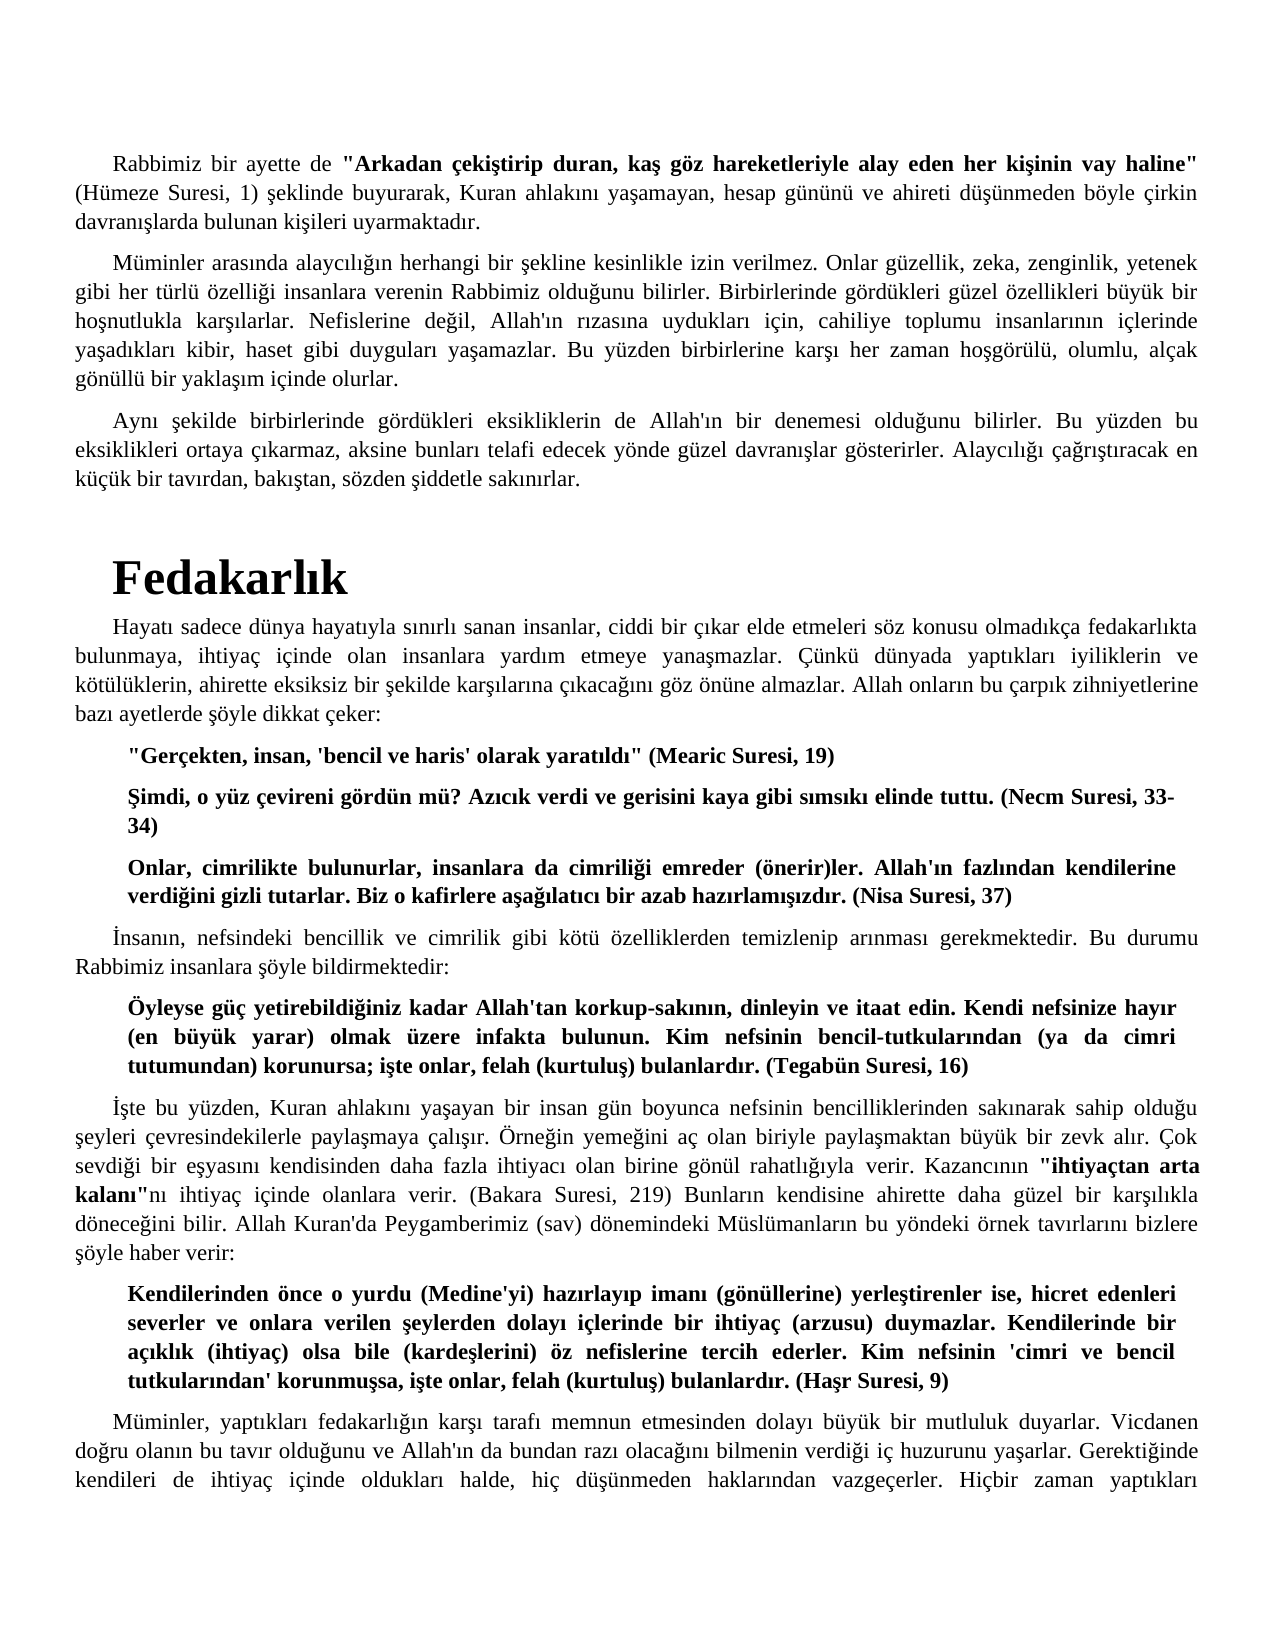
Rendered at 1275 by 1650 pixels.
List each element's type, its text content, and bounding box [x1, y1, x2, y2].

text İşte bu yüzden, Kuran ahlakını yaşayan bir insan gün boyunca nefsinin bencilliklerinden sakınarak sahip olduğu şeyleri çevresindekilerle paylaşmaya çalışır. Örneğin yemeğini aç olan biriyle paylaşmaktan büyük bir zevk alır. Çok sevdiği bir eşyasını kendisinden daha fazla ihtiyacı olan birine gönül rahatlığıyla verir. Kazancının "ihtiyaçtan arta kalanı"nı ihtiyaç içinde olanlara verir. (Bakara Suresi, 219) Bunların kendisine ahirette daha güzel bir karşılıkla döneceğini bilir. Allah Kuran'da Peygamberimiz (sav) dönemindeki Müslümanların bu yöndeki örnek tavırlarını bizlere şöyle haber verir: [75, 1094, 1200, 1265]
text İnsanın, nefsindeki bencillik ve cimrilik gibi kötü özelliklerden temizlenip arınması gerekmektedir. Bu durumu Rabbimiz insanlara şöyle bildirmektedir: [75, 924, 1200, 979]
subtitle Fedakarlık [112, 547, 1200, 605]
text "Gerçekten, insan, 'bencil ve haris' olarak yaratıldı" (Mearic Suresi, 19) [127, 742, 1177, 768]
text Kendilerinden önce o yurdu (Medine'yi) hazırlayıp imanı (gönüllerine) yerleştirenler ise, hicret edenleri severler ve onlara verilen şeylerden dolayı içlerinde bir ihtiyaç (arzusu) duymazlar. Kendilerinde bir açıklık (ihtiyaç) olsa bile (kardeşlerini) öz nefislerine tercih ederler. Kim nefsinin 'cimri ve bencil tutkularından' korunmuşsa, işte onlar, felah (kurtuluş) bulanlardır. (Haşr Suresi, 9) [127, 1280, 1177, 1393]
text Müminler arasında alaycılığın herhangi bir şekline kesinlikle izin verilmez. Onlar güzellik, zeka, zenginlik, yetenek gibi her türlü özelliği insanlara verenin Rabbimiz olduğunu bilirler. Birbirlerinde gördükleri güzel özellikleri büyük bir hoşnutlukla karşılarlar. Nefislerine değil, Allah'ın rızasına uydukları için, cahiliye toplumu insanlarının içlerinde yaşadıkları kibir, haset gibi duyguları yaşamazlar. Bu yüzden birbirlerine karşı her zaman hoşgörülü, olumlu, alçak gönüllü bir yaklaşım içinde olurlar. [75, 249, 1200, 392]
text Müminler, yaptıkları fedakarlığın karşı tarafı memnun etmesinden dolayı büyük bir mutluluk duyarlar. Vicdanen doğru olanın bu tavır olduğunu ve Allah'ın da bundan razı olacağını bilmenin verdiği iç huzurunu yaşarlar. Gerektiğinde kendileri de ihtiyaç içinde oldukları halde, hiç düşünmeden haklarından vazgeçerler. Hiçbir zaman yaptıkları [75, 1408, 1200, 1493]
text Rabbimiz bir ayette de "Arkadan çekiştirip duran, kaş göz hareketleriyle alay eden her kişinin vay haline" (Hümeze Suresi, 1) şeklinde buyurarak, Kuran ahlakını yaşamayan, hesap gününü ve ahireti düşünmeden böyle çirkin davranışlarda bulunan kişileri uyarmaktadır. [75, 150, 1200, 234]
text Şimdi, o yüz çevireni gördün mü? Azıcık verdi ve gerisini kaya gibi sımsıkı elinde tuttu. (Necm Suresi, 33-34) [127, 783, 1177, 838]
text Hayatı sadece dünya hayatıyla sınırlı sanan insanlar, ciddi bir çıkar elde etmeleri söz konusu olmadıkça fedakarlıkta bulunmaya, ihtiyaç içinde olan insanlara yardım etmeye yanaşmazlar. Çünkü dünyada yaptıkları iyiliklerin ve kötülüklerin, ahirette eksiksiz bir şekilde karşılarına çıkacağını göz önüne almazlar. Allah onların bu çarpık zihniyetlerine bazı ayetlerde şöyle dikkat çeker: [75, 613, 1200, 727]
text Onlar, cimrilikte bulunurlar, insanlara da cimriliği emreder (önerir)ler. Allah'ın fazlından kendilerine verdiğini gizli tutarlar. Biz o kafirlere aşağılatıcı bir azab hazırlamışızdır. (Nisa Suresi, 37) [127, 853, 1177, 909]
text Aynı şekilde birbirlerinde gördükleri eksikliklerin de Allah'ın bir denemesi olduğunu bilirler. Bu yüzden bu eksiklikleri ortaya çıkarmaz, aksine bunları telafi edecek yönde güzel davranışlar gösterirler. Alaycılığı çağrıştıracak en küçük bir tavırdan, bakıştan, sözden şiddetle sakınırlar. [75, 407, 1200, 491]
text Öyleyse güç yetirebildiğiniz kadar Allah'tan korkup-sakının, dinleyin ve itaat edin. Kendi nefsinize hayır (en büyük yarar) olmak üzere infakta bulunun. Kim nefsinin bencil-tutkularından (ya da cimri tutumundan) korunursa; işte onlar, felah (kurtuluş) bulanlardır. (Tegabün Suresi, 16) [127, 994, 1177, 1079]
